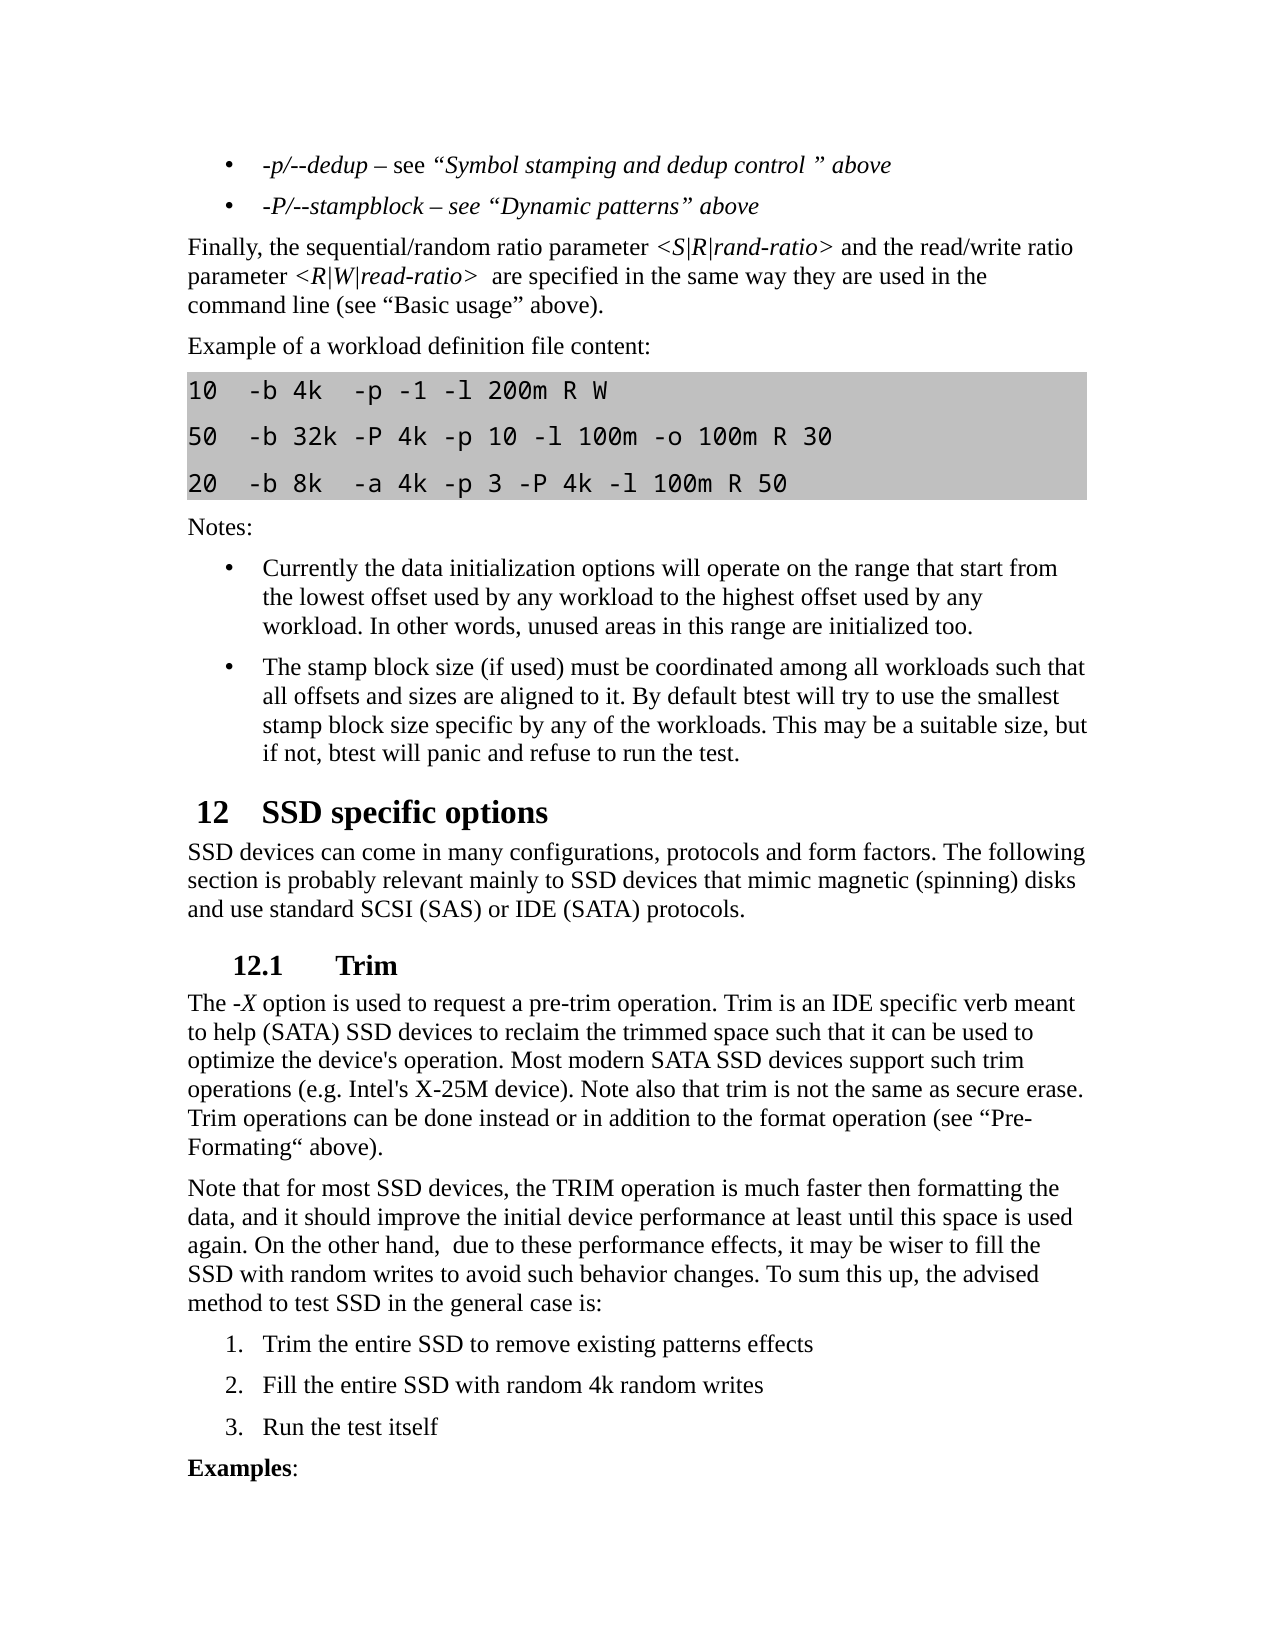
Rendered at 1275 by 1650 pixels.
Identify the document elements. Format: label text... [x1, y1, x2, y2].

list Run the test itself [225, 1412, 1087, 1440]
subtitle SSD specific options [187, 792, 1087, 831]
text 20 -b 8k -a 4k -p 3 -P 4k -l 100m R 50 [187, 466, 1087, 500]
text 10 -b 4k -p -1 -l 200m R W [187, 372, 1087, 407]
text The -X option is used to request a pre-trim operation. Trim is an IDE specific verb meant to help (SATA) SSD devices to reclaim the trimmed space such that it can be used to optimize the device's operation. Most modern SATA SSD devices support such trim operations (e.g. Intel's X-25M device). Note also that trim is not the same as secure erase. Trim operations can be done instead or in addition to the format operation (see “Pre-Formating“ above). [187, 988, 1087, 1160]
text Examples: [187, 1453, 1087, 1482]
text Finally, the sequential/random ratio parameter <S|R|rand-ratio> and the read/write ratio parameter <R|W|read-ratio> are specified in the same way they are used in the command line (see “Basic usage” above). [187, 232, 1087, 319]
list Currently the data initialization options will operate on the range that start from the lowest offset used by any workload to the highest offset used by any workload. In other words, unused areas in this range are initialized too. [225, 553, 1087, 640]
list Fill the entire SSD with random 4k random writes [225, 1370, 1087, 1399]
text Note that for most SSD devices, the TRIM operation is much faster then formatting the data, and it should improve the initial device performance at least until this space is used again. On the other hand, due to these performance effects, it may be wiser to fill the SSD with random writes to avoid such behavior changes. To sum this up, the advised method to test SSD in the general case is: [187, 1173, 1087, 1317]
list -p/--dedup – see “Symbol stamping and dedup control ” above [225, 150, 1087, 179]
text SSD devices can come in many configurations, protocols and form factors. The following section is probably relevant mainly to SSD devices that mimic magnetic (spinning) disks and use standard SCSI (SAS) or IDE (SATA) protocols. [187, 837, 1087, 923]
list Trim the entire SSD to remove existing patterns effects [225, 1329, 1087, 1358]
text Notes: [187, 512, 1087, 541]
list -P/--stampblock – see “Dynamic patterns” above [225, 191, 1087, 220]
subtitle Trim [225, 948, 1087, 982]
text Example of a workload definition file content: [187, 331, 1087, 360]
text 50 -b 32k -P 4k -p 10 -l 100m -o 100m R 30 [187, 419, 1087, 453]
list The stamp block size (if used) must be coordinated among all workloads such that all offsets and sizes are aligned to it. By default btest will try to use the smallest stamp block size specific by any of the workloads. This may be a suitable size, but if not, btest will panic and refuse to run the test. [225, 652, 1087, 767]
